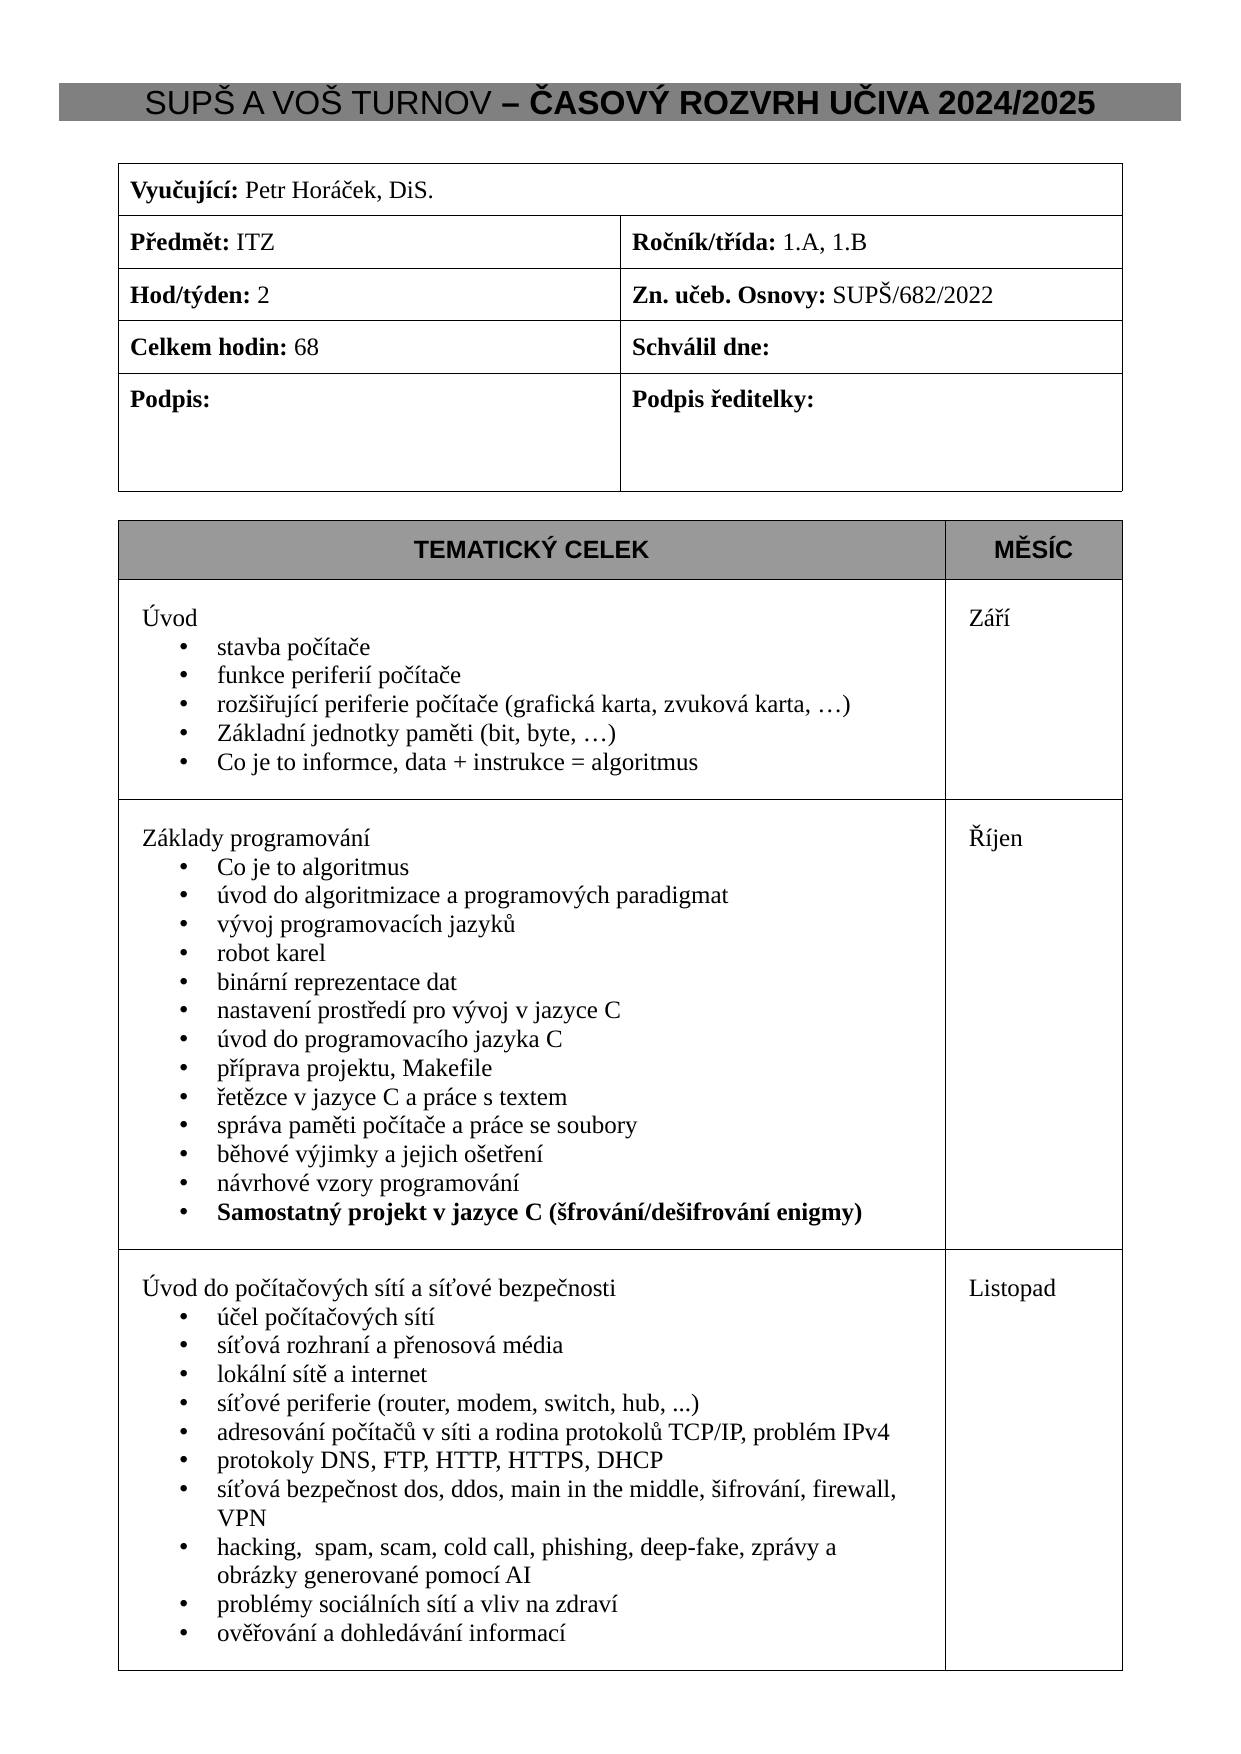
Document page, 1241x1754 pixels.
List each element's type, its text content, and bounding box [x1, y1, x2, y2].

table_header TEMATICKÝ CELEK [119, 521, 945, 579]
table_cell Předmět: ITZ [119, 216, 620, 268]
table_header MĚSÍC [946, 521, 1122, 579]
table_cell Září [946, 580, 1122, 799]
table_cell Úvod stavba počítače funkce periferií počítače rozšiřující periferie počítače (grafická karta, zvuková karta, …) Základní jednotky paměti (bit, byte, …) Co je to informce, data + instrukce = algoritmus [119, 580, 945, 799]
table_header Vyučující: Petr Horáček, DiS. [119, 164, 1122, 215]
table_cell Podpis: [119, 374, 620, 491]
table_cell Základy programování Co je to algoritmus úvod do algoritmizace a programových paradigmat vývoj programovacích jazyků robot karel binární reprezentace dat nastavení prostředí pro vývoj v jazyce C úvod do programovacího jazyka C příprava projektu, Makefile řetězce v jazyce C a práce s textem správa paměti počítače a práce se soubory běhové výjimky a jejich ošetření návrhové vzory programování Samostatný projekt v jazyce C (šfrování/dešifrování enigmy) [119, 800, 945, 1249]
table_cell Říjen [946, 800, 1122, 1249]
table_cell Celkem hodin: 68 [119, 321, 620, 373]
table_cell Listopad [946, 1250, 1122, 1670]
table_cell Ročník/třída: 1.A, 1.B [621, 216, 1122, 268]
table_cell Podpis ředitelky: [621, 374, 1122, 491]
table_cell Schválil dne: [621, 321, 1122, 373]
table_cell Úvod do počítačových sítí a síťové bezpečnosti účel počítačových sítí síťová rozhraní a přenosová média lokální sítě a internet síťové periferie (router, modem, switch, hub, ...) adresování počítačů v síti a rodina protokolů TCP/IP, problém IPv4 protokoly DNS, FTP, HTTP, HTTPS, DHCP síťová bezpečnost dos, ddos, main in the middle, šifrování, firewall, VPN hacking, spam, scam, cold call, phishing, deep-fake, zprávy a obrázky generované pomocí AI problémy sociálních sítí a vliv na zdraví ověřování a dohledávání informací praktická ukázka síťové komunikace v jazyce C [119, 1250, 945, 1670]
table_cell Hod/týden: 2 [119, 269, 620, 320]
title SUPŠ A VOŠ TURNOV – ČASOVÝ ROZVRH UČIVA 2024/2025 [59, 83, 1181, 121]
table_cell Zn. učeb. Osnovy: SUPŠ/682/2022 [621, 269, 1122, 320]
